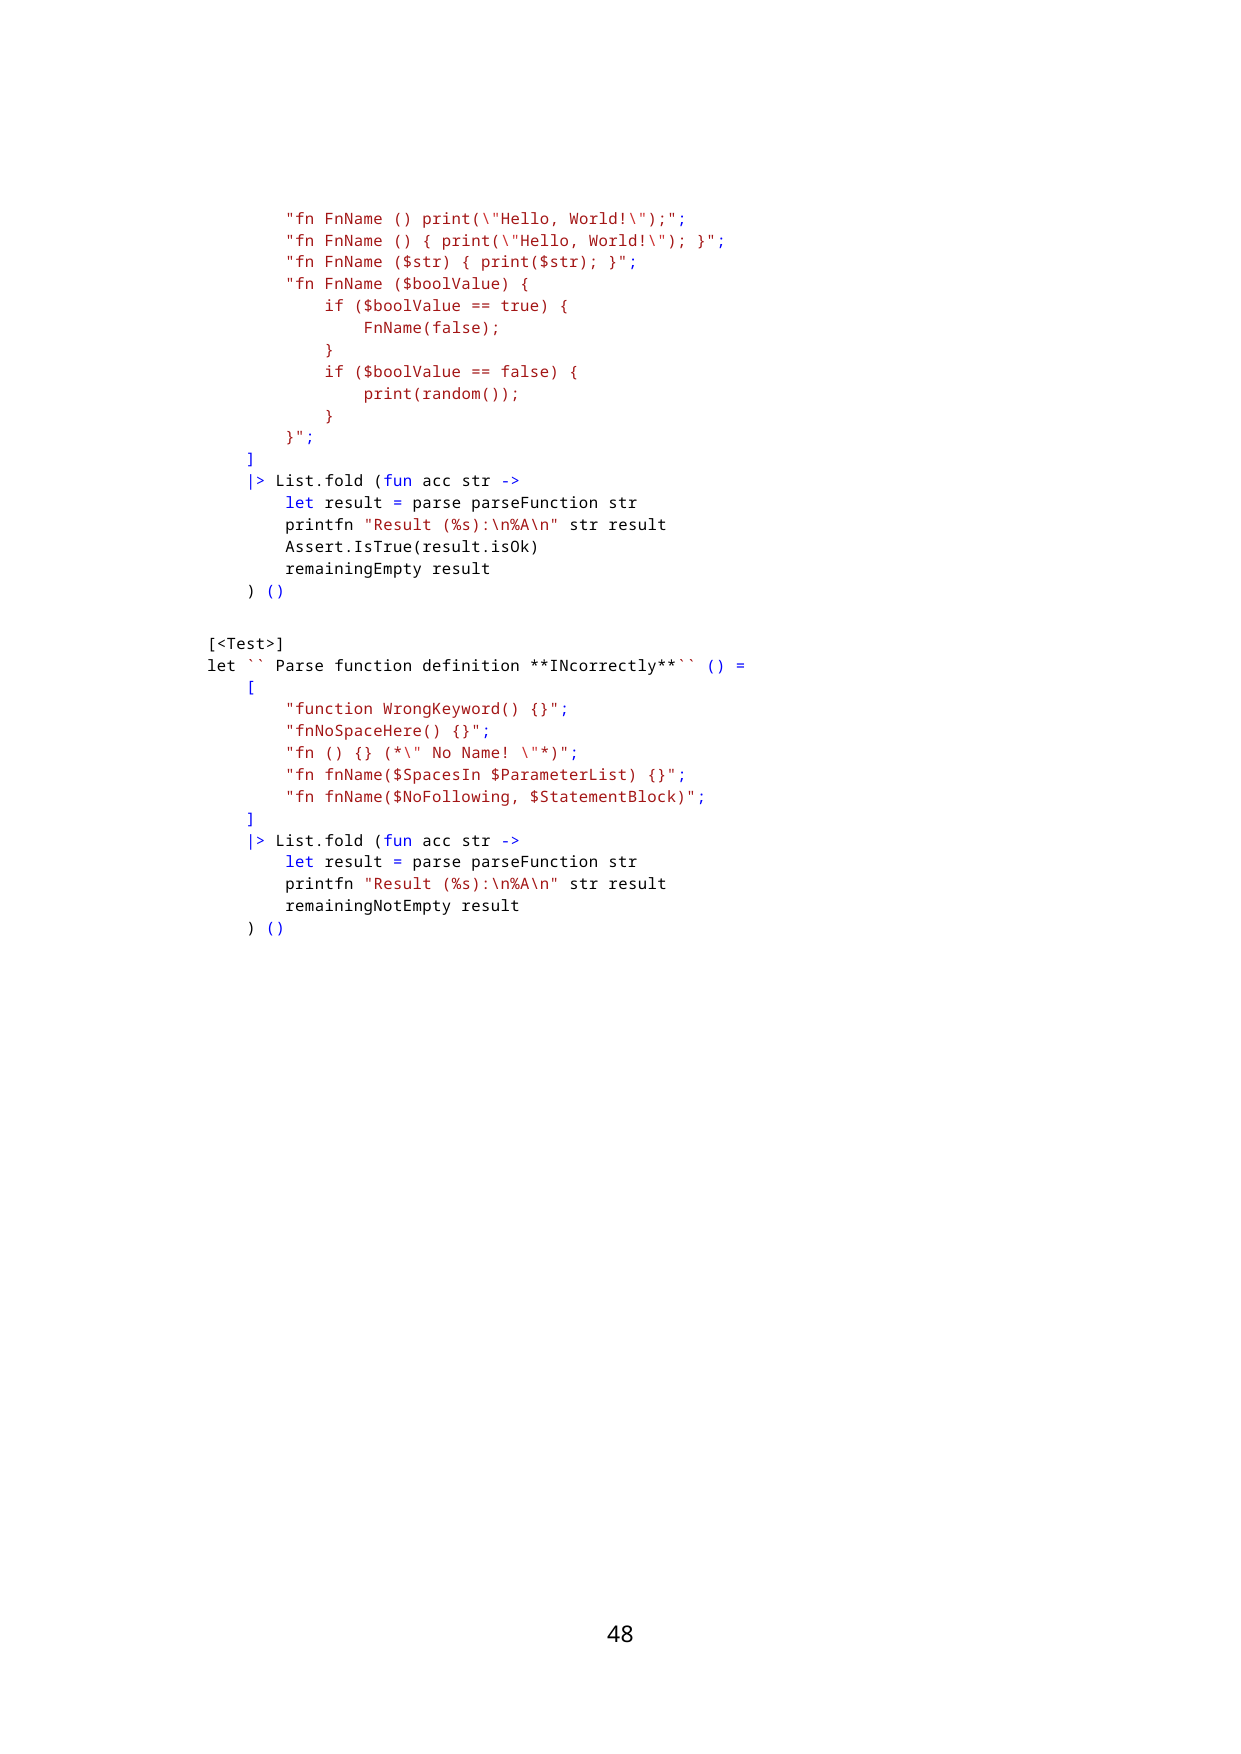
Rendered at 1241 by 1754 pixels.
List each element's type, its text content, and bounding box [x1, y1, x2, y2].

text } [207, 338, 1033, 360]
text printfn "Result (%s):\n%A\n" str result [207, 872, 1033, 894]
text let `` Parse function definition **INcorrectly**`` () = [207, 654, 1033, 676]
text |> List.fold (fun acc str -> [207, 829, 1033, 851]
text ] [207, 807, 1033, 829]
text if ($boolValue == true) { [207, 294, 1033, 316]
text "fn fnName($SpacesIn $ParameterList) {}"; [207, 763, 1033, 785]
text }"; [207, 426, 1033, 447]
text printfn "Result (%s):\n%A\n" str result [207, 513, 1033, 535]
text if ($boolValue == false) { [207, 360, 1033, 382]
text let result = parse parseFunction str [207, 851, 1033, 872]
text [ [207, 676, 1033, 697]
text let result = parse parseFunction str [207, 491, 1033, 513]
text ) () [207, 579, 1033, 601]
text |> List.fold (fun acc str -> [207, 469, 1033, 491]
text "fn () {} (*\" No Name! \"*)"; [207, 741, 1033, 763]
text remainingNotEmpty result [207, 894, 1033, 916]
text "fn FnName ($str) { print($str); }"; [207, 251, 1033, 272]
text "fn FnName ($boolValue) { [207, 272, 1033, 294]
text "fn fnName($NoFollowing, $StatementBlock)"; [207, 785, 1033, 807]
text "fn FnName () { print(\"Hello, World!\"); }"; [207, 229, 1033, 251]
text } [207, 404, 1033, 426]
text FnName(false); [207, 316, 1033, 338]
text [<Test>] [207, 632, 1033, 654]
text "function WrongKeyword() {}"; [207, 697, 1033, 719]
text print(random()); [207, 382, 1033, 404]
text "fn FnName () print(\"Hello, World!\");"; [207, 207, 1033, 229]
text "fnNoSpaceHere() {}"; [207, 719, 1033, 741]
text Assert.IsTrue(result.isOk) [207, 535, 1033, 557]
text ) () [207, 916, 1033, 938]
text ] [207, 447, 1033, 469]
text remainingEmpty result [207, 557, 1033, 579]
